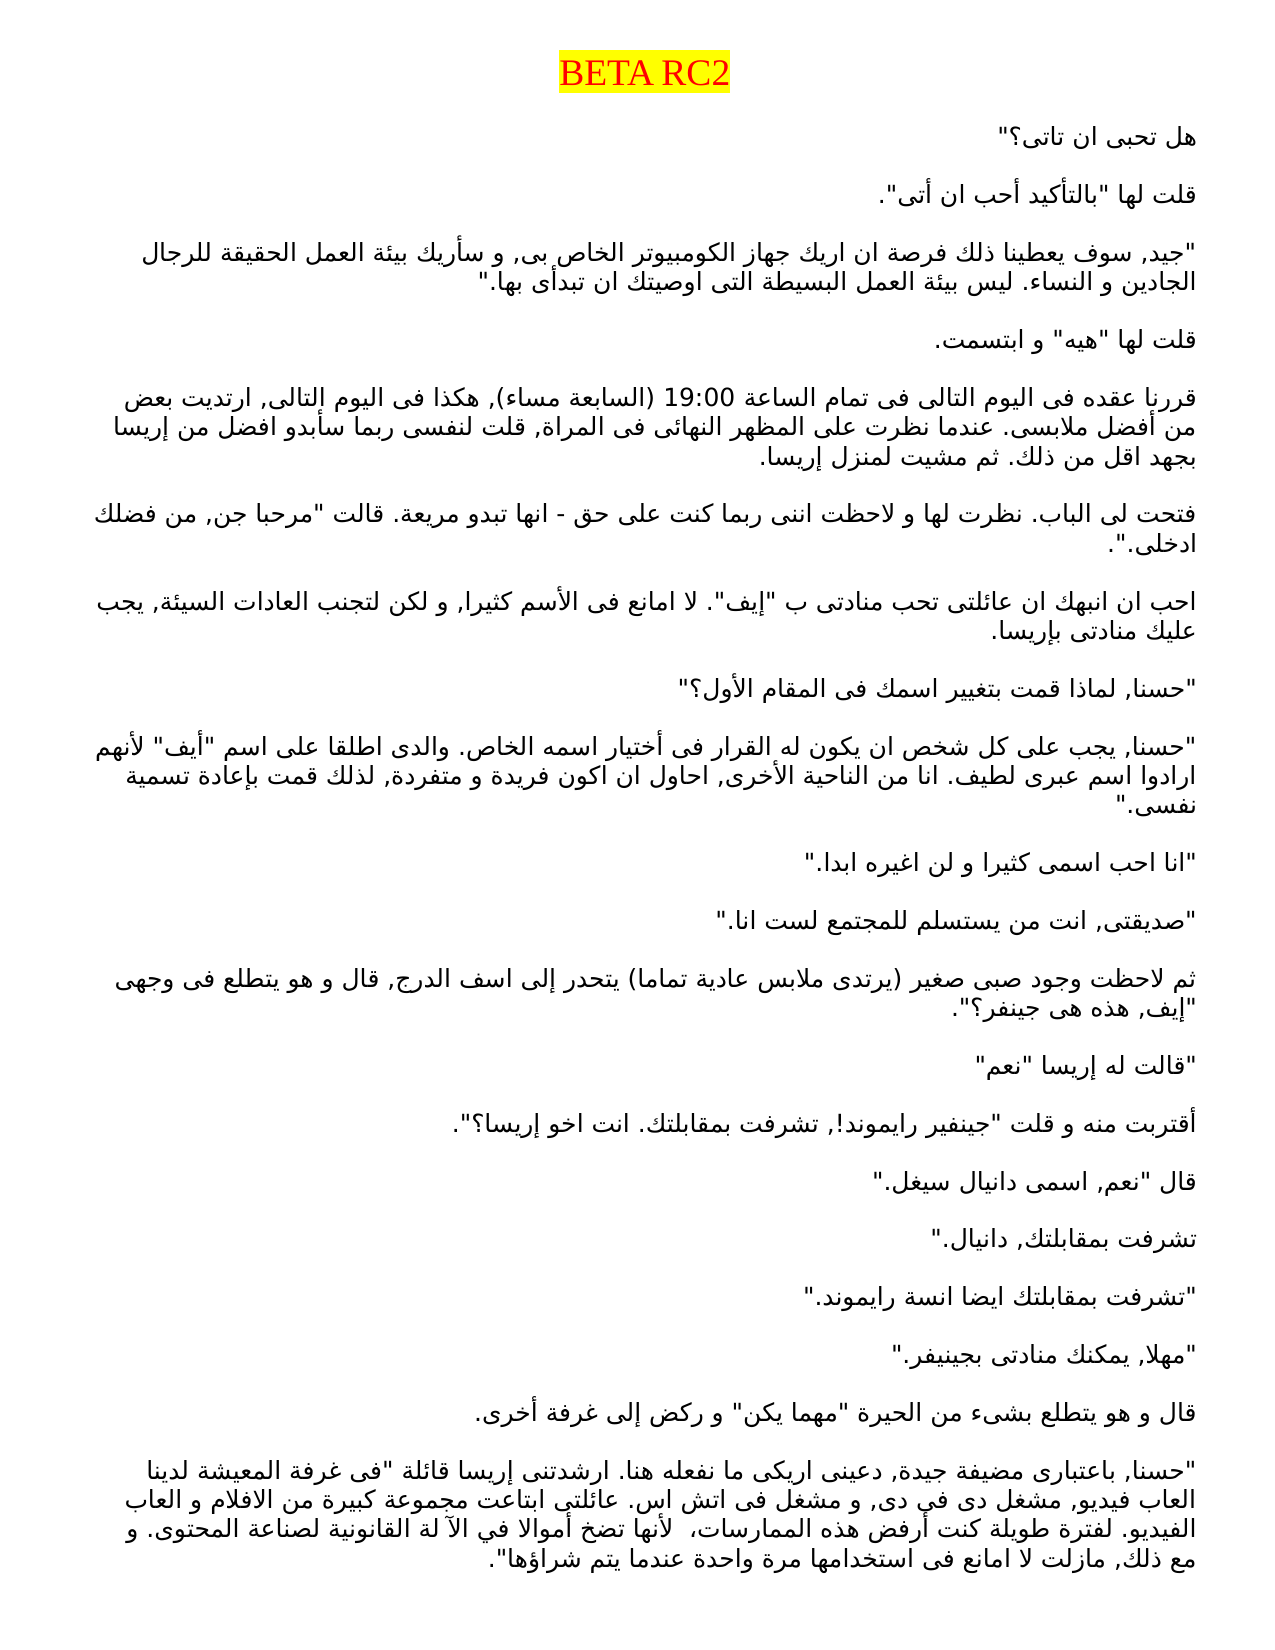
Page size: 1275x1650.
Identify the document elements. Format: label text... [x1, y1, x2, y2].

text تشرفت بمقابلتك, دانيال." [92, 1225, 1197, 1254]
text "جيد, سوف يعطينا ذلك فرصة ان اريك جهاز الكومبيوتر الخاص بى, و سأريك بيئة العمل الحقيقة للرجال الجادين و النساء. ليس بيئة العمل البسيطة التى اوصيتك ان تبدأى بها." [92, 238, 1197, 297]
text أقتربت منه و قلت "جينفير رايموند!, تشرفت بمقابلتك. انت اخو إريسا؟". [92, 1109, 1197, 1138]
text قلت لها "بالتأكيد أحب ان أتى". [92, 181, 1197, 210]
text "حسنا, لماذا قمت بتغيير اسمك فى المقام الأول؟" [92, 674, 1197, 703]
text "صديقتى, انت من يستسلم للمجتمع لست انا." [92, 906, 1197, 935]
text احب ان انبهك ان عائلتى تحب منادتى ب "إيف". لا امانع فى الأسم كثيرا, و لكن لتجنب العادات السيئة, يجب عليك منادتى بإريسا. [92, 587, 1197, 645]
text قال و هو يتطلع بشىء من الحيرة "مهما يكن" و ركض إلى غرفة أخرى. [92, 1398, 1197, 1428]
text "حسنا, باعتبارى مضيفة جيدة, دعينى اريكى ما نفعله هنا. ارشدتنى إريسا قائلة "فى غرفة المعيشة لدينا العاب فيديو, مشغل دى فى دى, و مشغل فى اتش اس. عائلتى ابتاعت مجموعة كبيرة من الافلام و العاب الفيديو. لفترة طويلة كنت أرفض هذه الممارسات‬، لأنها تضخ أمواﻻ في الآ لة القانونية لصناعة المحتوى. و مع ذلك, مازلت لا امانع فى استخدامها مرة واحدة عندما يتم شراؤها". [92, 1456, 1197, 1573]
text "حسنا, يجب على كل شخص ان يكون له القرار فى أختيار اسمه الخاص. والدى اطلقا على اسم "أيف" لأنهم ارادوا اسم عبرى لطيف. انا من الناحية الأخرى, احاول ان اكون فريدة و متفردة, لذلك قمت بإعادة تسمية نفسى." [92, 732, 1197, 819]
text "مهلا, يمكنك منادتى بجينيفر." [92, 1341, 1197, 1370]
text "قالت له إريسا "نعم" [92, 1051, 1197, 1080]
text "تشرفت بمقابلتك ايضا انسة رايموند." [92, 1283, 1197, 1312]
text قلت لها "هيه" و ابتسمت. [92, 326, 1197, 355]
text هذا ما فعلت, وجدت نفسى اساهم فى مختلف الوحدات. و فى يوم ما, اقتربت منى إريسا منى عندما كنت أخرج اشياءى من الخزانة. "جين, أنا أخبرت والدتى عنك و الان هى تزعجنى بدعوتك لتناول العشاء فى منزلنا, هل تحبى ان تاتى؟" [92, 123, 1197, 152]
text فتحت لى الباب. نظرت لها و لاحظت اننى ربما كنت على حق - انها تبدو مريعة. قالت "مرحبا جن, من فضلك ادخلى.". [92, 500, 1197, 558]
text قال "نعم, اسمى دانيال سيغل." [92, 1167, 1197, 1196]
text قررنا عقده فى اليوم التالى فى تمام الساعة 19:00 (السابعة مساء), هكذا فى اليوم التالى, ارتديت بعض من أفضل ملابسى. عندما نظرت على المظهر النهائى فى المراة, قلت لنفسى ربما سأبدو افضل من إريسا بجهد اقل من ذلك. ثم مشيت لمنزل إريسا. [92, 383, 1197, 471]
text "انا احب اسمى كثيرا و لن اغيره ابدا." [92, 848, 1197, 877]
text ثم لاحظت وجود صبى صغير (يرتدى ملابس عادية تماما) يتحدر إلى اسف الدرج, قال و هو يتطلع فى وجهى "إيف, هذه هى جينفر؟". [92, 964, 1197, 1022]
